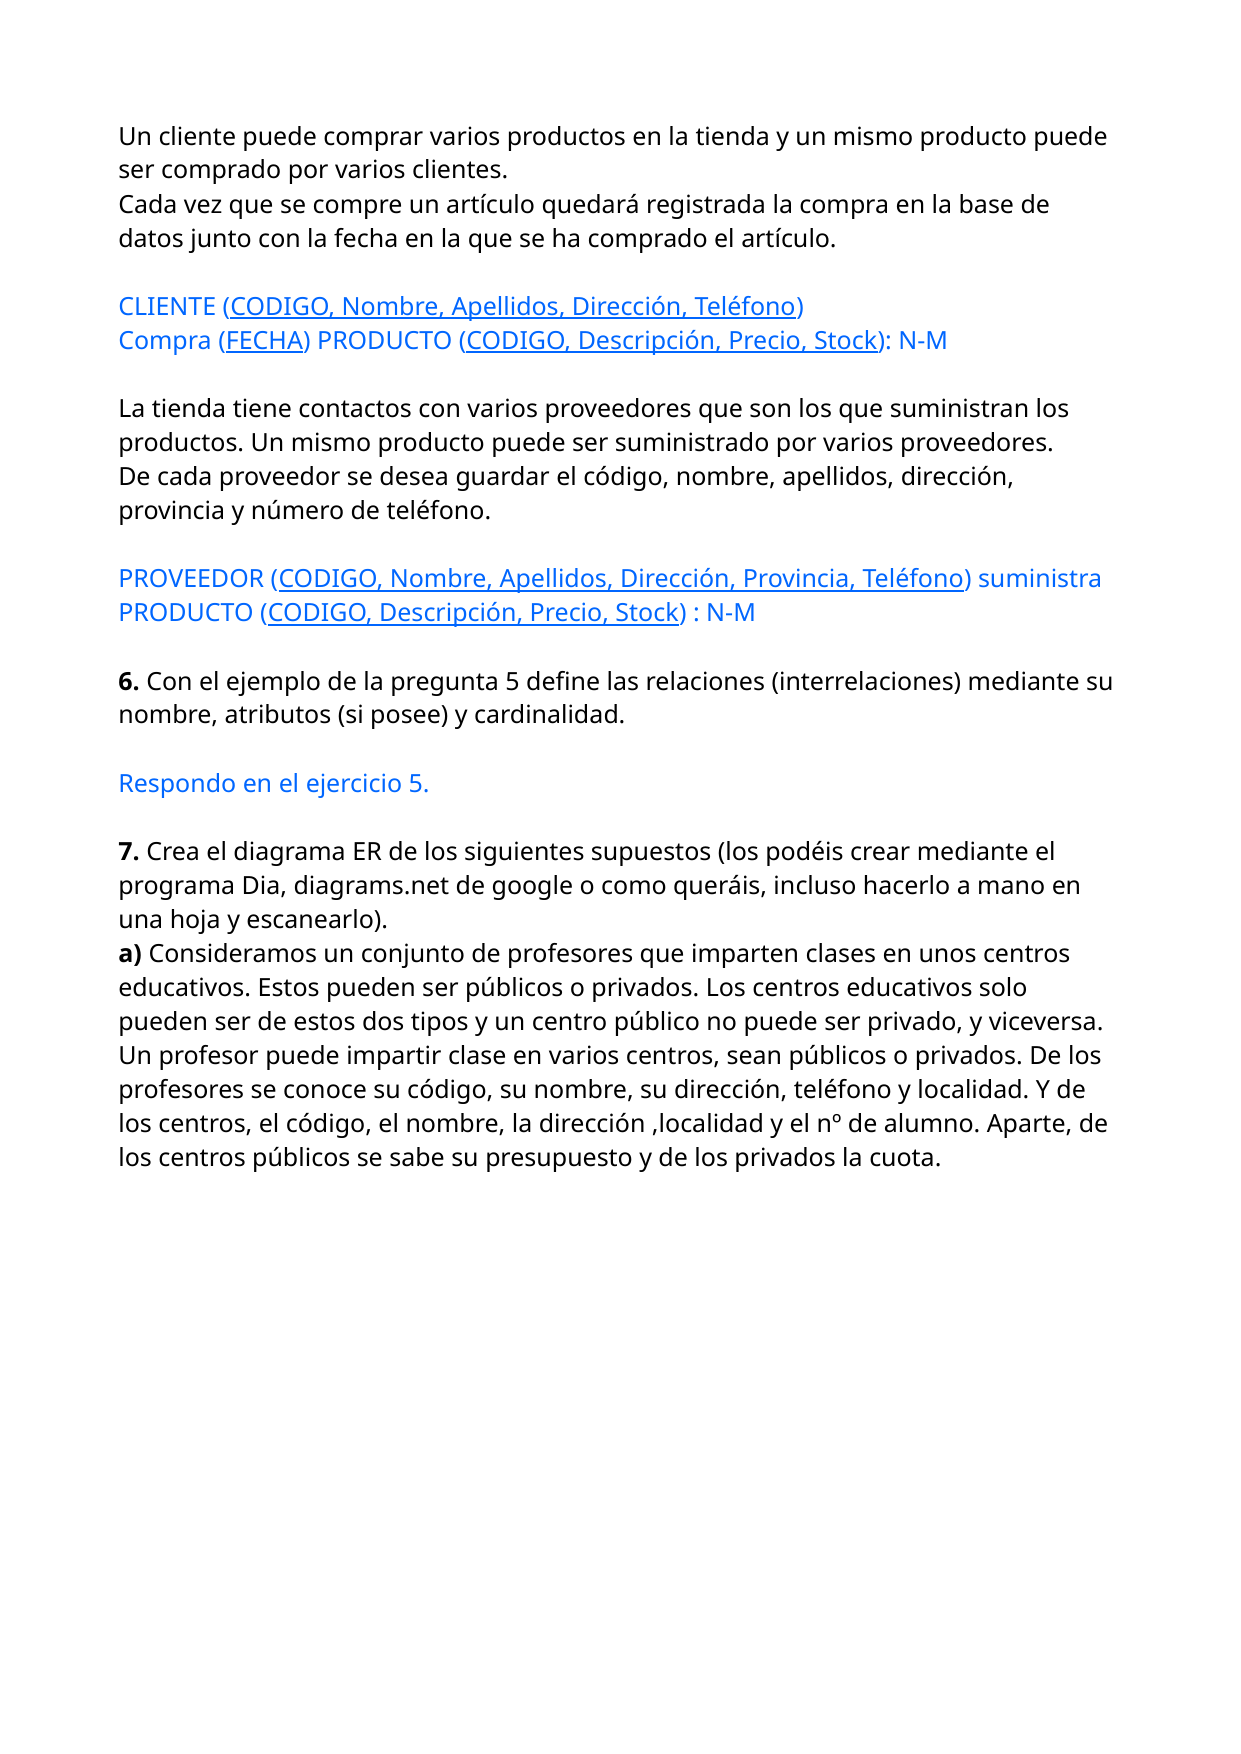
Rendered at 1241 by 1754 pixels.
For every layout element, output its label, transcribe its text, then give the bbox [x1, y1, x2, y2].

text De cada proveedor se desea guardar el código, nombre, apellidos, dirección, provincia y número de teléfono. [118, 459, 1122, 527]
text Respondo en el ejercicio 5. [118, 765, 1122, 799]
text 6. Con el ejemplo de la pregunta 5 define las relaciones (interrelaciones) mediante su nombre, atributos (si posee) y cardinalidad. [118, 663, 1122, 731]
text CLIENTE (CODIGO, Nombre, Apellidos, Dirección, Teléfono) [118, 288, 1122, 322]
text PROVEEDOR (CODIGO, Nombre, Apellidos, Dirección, Provincia, Teléfono) suministra PRODUCTO (CODIGO, Descripción, Precio, Stock) : N-M [118, 561, 1122, 629]
text Compra (FECHA) PRODUCTO (CODIGO, Descripción, Precio, Stock): N-M [118, 322, 1122, 357]
text a) Consideramos un conjunto de profesores que imparten clases en unos centros educativos. Estos pueden ser públicos o privados. Los centros educativos solo pueden ser de estos dos tipos y un centro público no puede ser privado, y viceversa. Un profesor puede impartir clase en varios centros, sean públicos o privados. De los profesores se conoce su código, su nombre, su dirección, teléfono y localidad. Y de los centros, el código, el nombre, la dirección ,localidad y el nº de alumno. Aparte, de los centros públicos se sabe su presupuesto y de los privados la cuota. [118, 936, 1122, 1174]
text Un cliente puede comprar varios productos en la tienda y un mismo producto puede ser comprado por varios clientes. [118, 118, 1122, 186]
text 7. Crea el diagrama ER de los siguientes supuestos (los podéis crear mediante el programa Dia, diagrams.net de google o como queráis, incluso hacerlo a mano en una hoja y escanearlo). [118, 833, 1122, 936]
text La tienda tiene contactos con varios proveedores que son los que suministran los productos. Un mismo producto puede ser suministrado por varios proveedores. [118, 391, 1122, 459]
text Cada vez que se compre un artículo quedará registrada la compra en la base de datos junto con la fecha en la que se ha comprado el artículo. [118, 186, 1122, 254]
